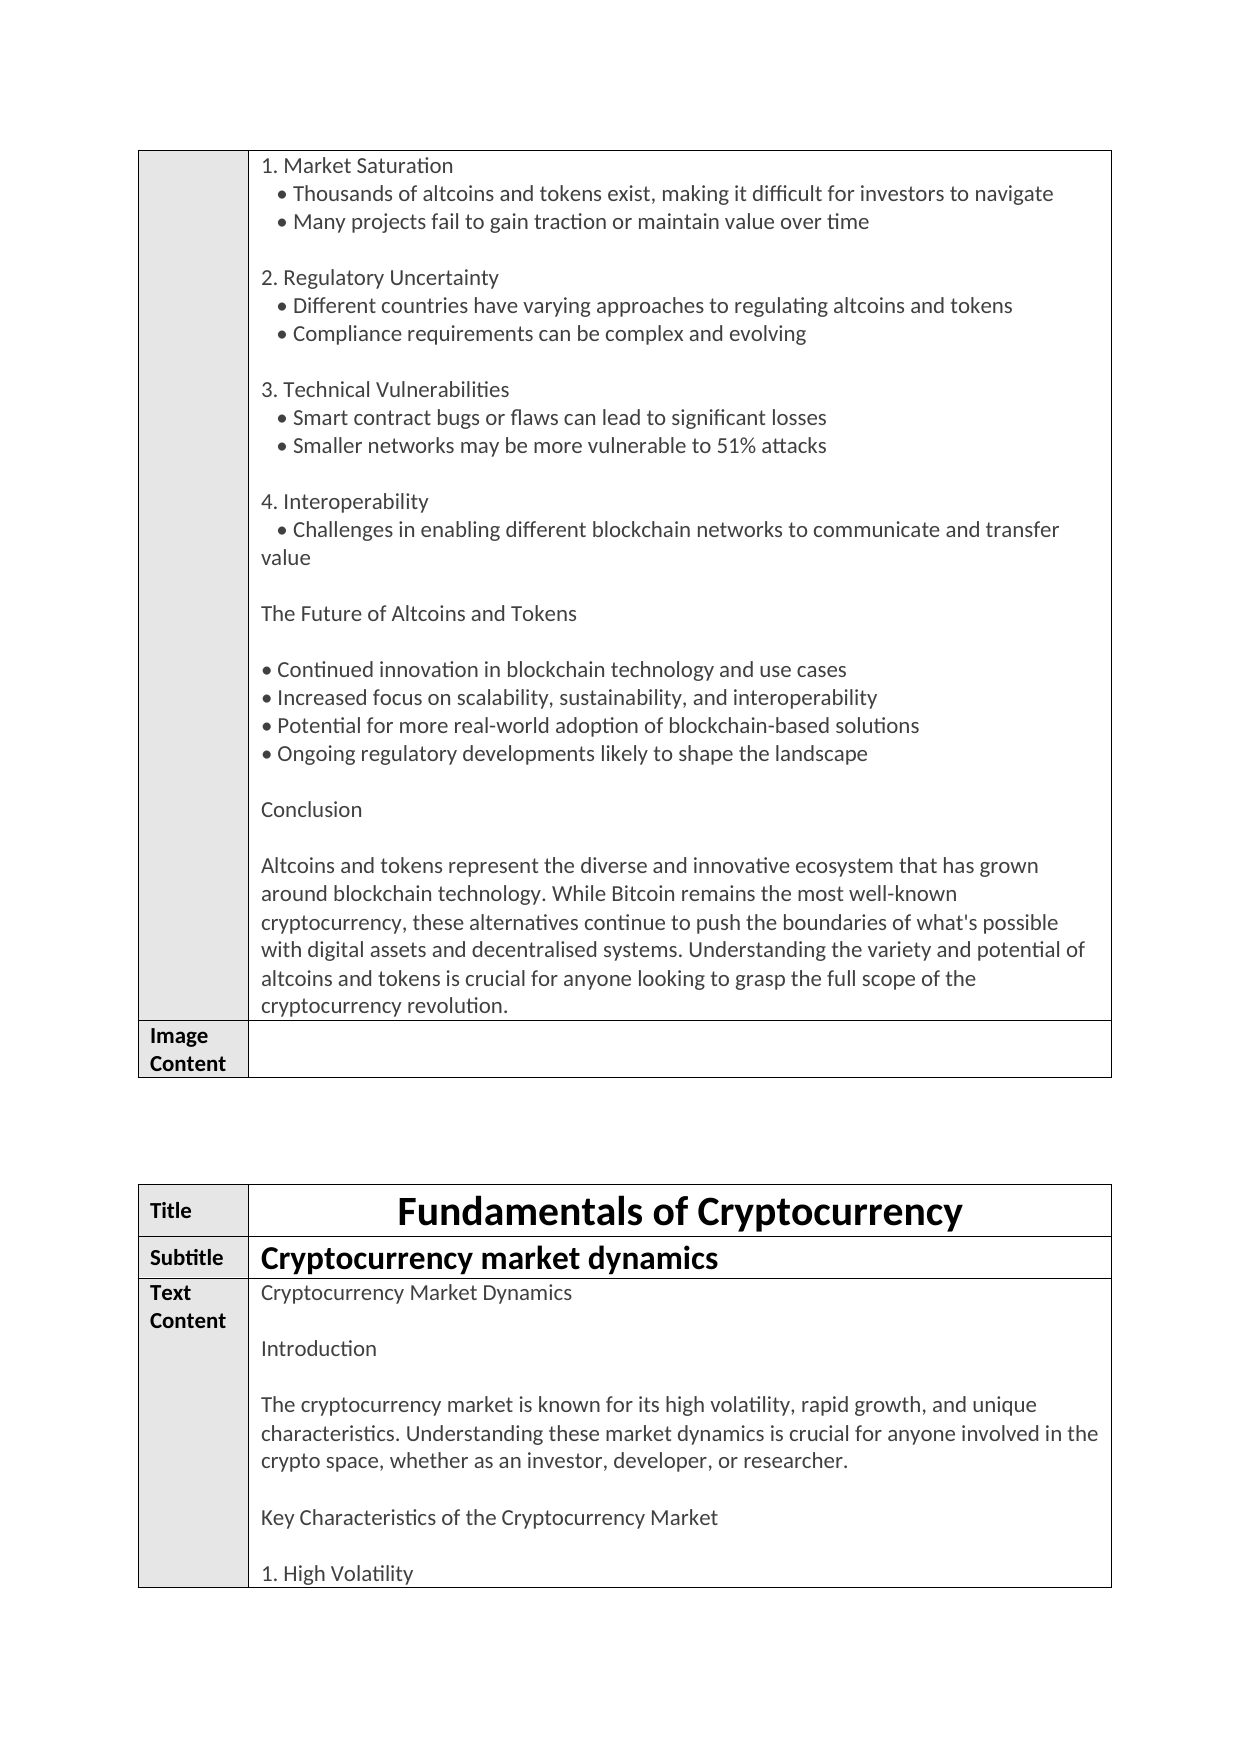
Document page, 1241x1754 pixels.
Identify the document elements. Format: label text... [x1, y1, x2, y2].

table_header Title [139, 1185, 248, 1236]
table_cell [139, 151, 248, 1020]
table_cell 1. Market Saturation • Thousands of altcoins and tokens exist, making it difficult for investors to navigate • Many projects fail to gain traction or maintain value over time 2. Regulatory Uncertainty • Different countries have varying approaches to regulating altcoins and tokens • Compliance requirements can be complex and evolving 3. Technical Vulnerabilities • Smart contract bugs or flaws can lead to significant losses • Smaller networks may be more vulnerable to 51% attacks 4. Interoperability • Challenges in enabling different blockchain networks to communicate and transfer value The Future of Altcoins and Tokens • Continued innovation in blockchain technology and use cases • Increased focus on scalability, sustainability, and interoperability • Potential for more real-world adoption of blockchain-based solutions • Ongoing regulatory developments likely to shape the landscape Conclusion Altcoins and tokens represent the diverse and innovative ecosystem that has grown around blockchain technology. While Bitcoin remains the most well-known cryptocurrency, these alternatives continue to push the boundaries of what's possible with digital assets and decentralised systems. Understanding the variety and potential of altcoins and tokens is crucial for anyone looking to grasp the full scope of the cryptocurrency revolution. [249, 151, 1111, 1020]
table_cell Subtitle [139, 1237, 248, 1277]
table_header Fundamentals of Cryptocurrency [249, 1185, 1111, 1236]
table_cell Image Content [139, 1021, 248, 1077]
table_cell Cryptocurrency market dynamics [249, 1237, 1111, 1277]
table_cell [249, 1021, 1111, 1077]
table_cell Cryptocurrency Market Dynamics Introduction The cryptocurrency market is known for its high volatility, rapid growth, and unique characteristics. Understanding these market dynamics is crucial for anyone involved in the crypto space, whether as an investor, developer, or researcher. Key Characteristics of the Cryptocurrency Market 1. High Volatility [249, 1279, 1111, 1587]
table_cell Text Content [139, 1279, 248, 1587]
